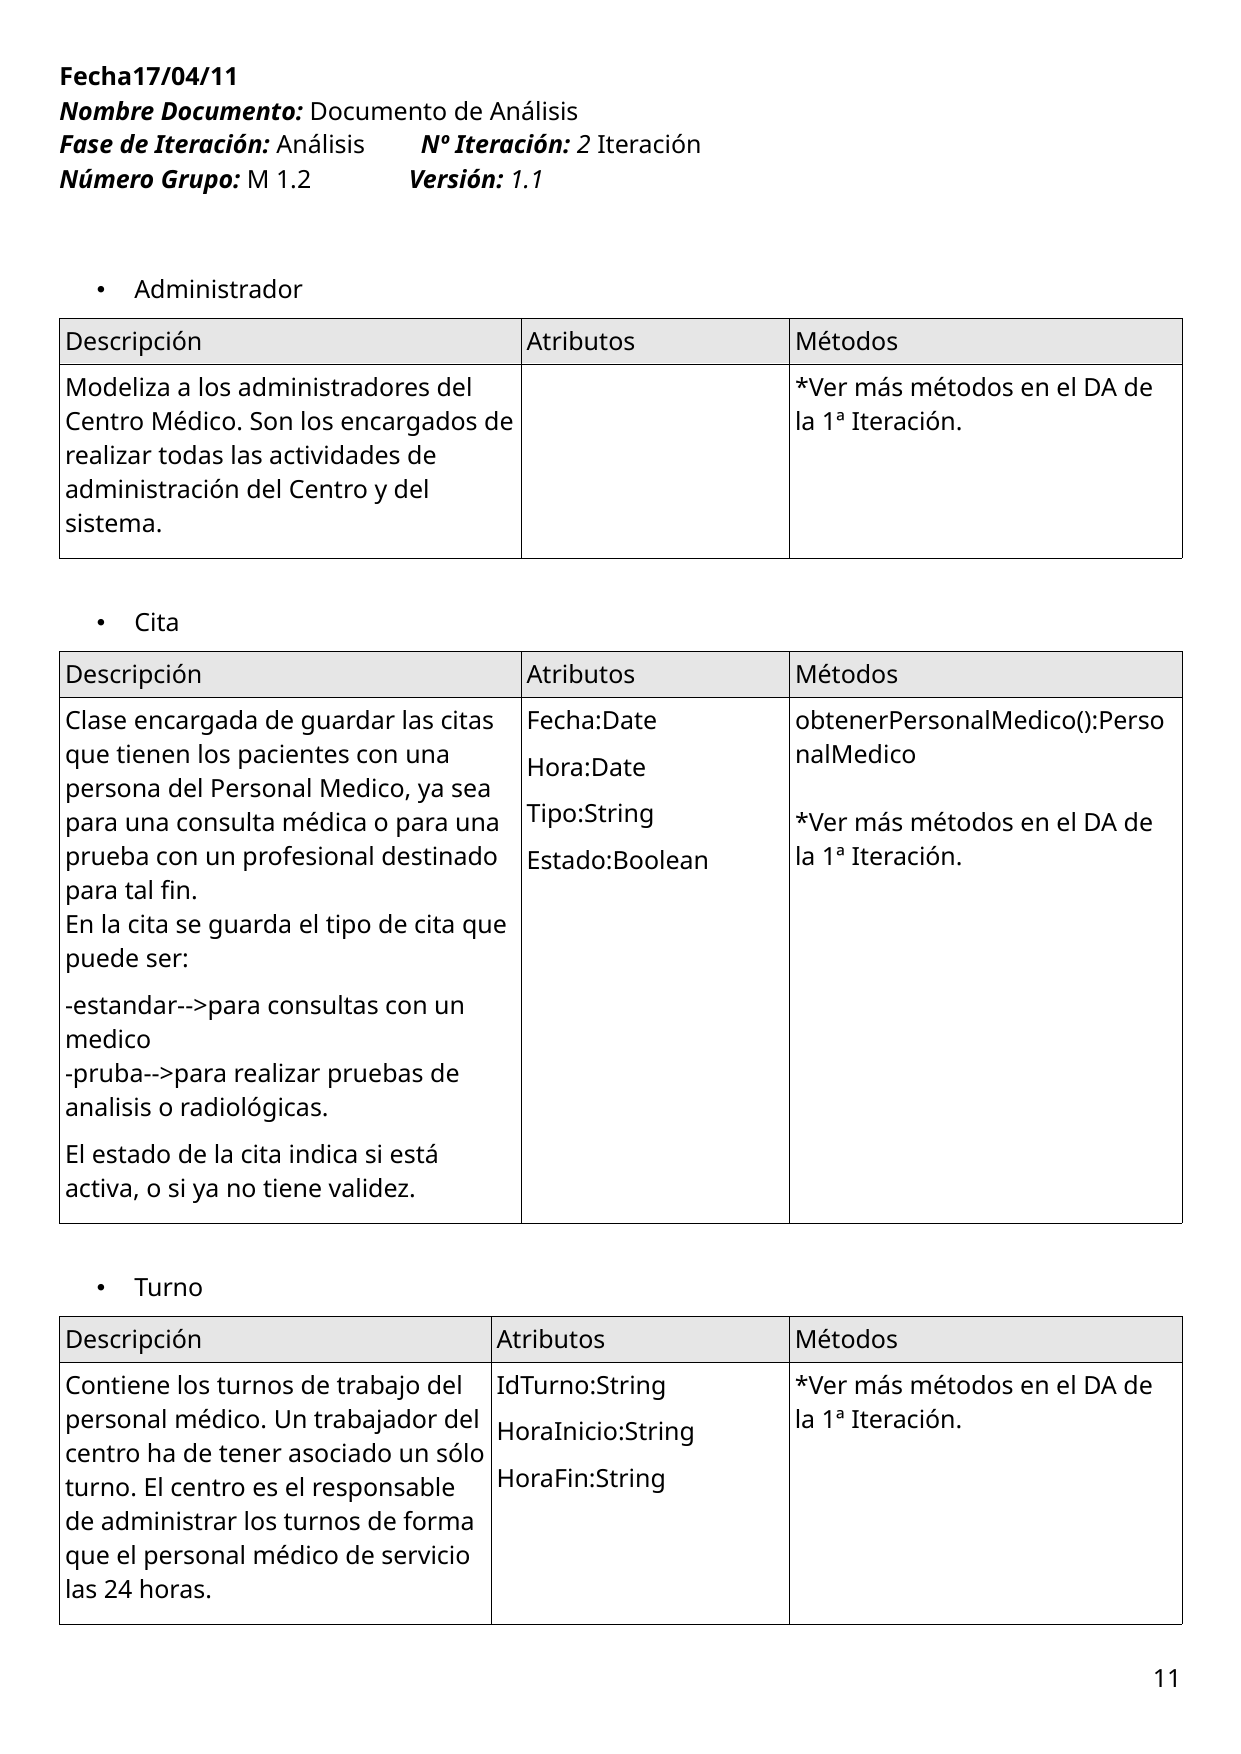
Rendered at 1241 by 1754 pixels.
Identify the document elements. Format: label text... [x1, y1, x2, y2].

table_header Descripción [60, 319, 521, 363]
table_header Atributos [492, 1317, 789, 1362]
table_cell Clase encargada de guardar las citas que tienen los pacientes con una persona del Personal Medico, ya sea para una consulta médica o para una prueba con un profesional destinado para tal fin. En la cita se guarda el tipo de cita que puede ser: -estandar-->para consultas con un medico -pruba-->para realizar pruebas de analisis o radiológicas. El estado de la cita indica si está activa, o si ya no tiene validez. [60, 698, 521, 1223]
table_cell Contiene los turnos de trabajo del personal médico. Un trabajador del centro ha de tener asociado un sólo turno. El centro es el responsable de administrar los turnos de forma que el personal médico de servicio las 24 horas. [60, 1363, 491, 1624]
table_cell Fecha:Date Hora:Date Tipo:String Estado:Boolean [522, 698, 789, 1223]
table_cell [522, 365, 789, 558]
table_header Descripción [60, 1317, 491, 1362]
list Administrador [97, 271, 1181, 305]
table_cell Modeliza a los administradores del Centro Médico. Son los encargados de realizar todas las actividades de administración del Centro y del sistema. [60, 365, 521, 558]
list Turno [97, 1269, 1181, 1303]
table_header Métodos [790, 319, 1182, 363]
table_header Métodos [790, 1317, 1182, 1362]
table_header Atributos [522, 319, 789, 363]
table_header Atributos [522, 652, 789, 697]
list Cita [97, 604, 1181, 639]
table_cell *Ver más métodos en el DA de la 1ª Iteración. [790, 365, 1182, 558]
table_cell obtenerPersonalMedico():PersonalMedico *Ver más métodos en el DA de la 1ª Iteración. [790, 698, 1182, 1223]
table_cell *Ver más métodos en el DA de la 1ª Iteración. [790, 1363, 1182, 1624]
table_header Descripción [60, 652, 521, 697]
table_cell IdTurno:String HoraInicio:String HoraFin:String [492, 1363, 789, 1624]
table_header Métodos [790, 652, 1182, 697]
